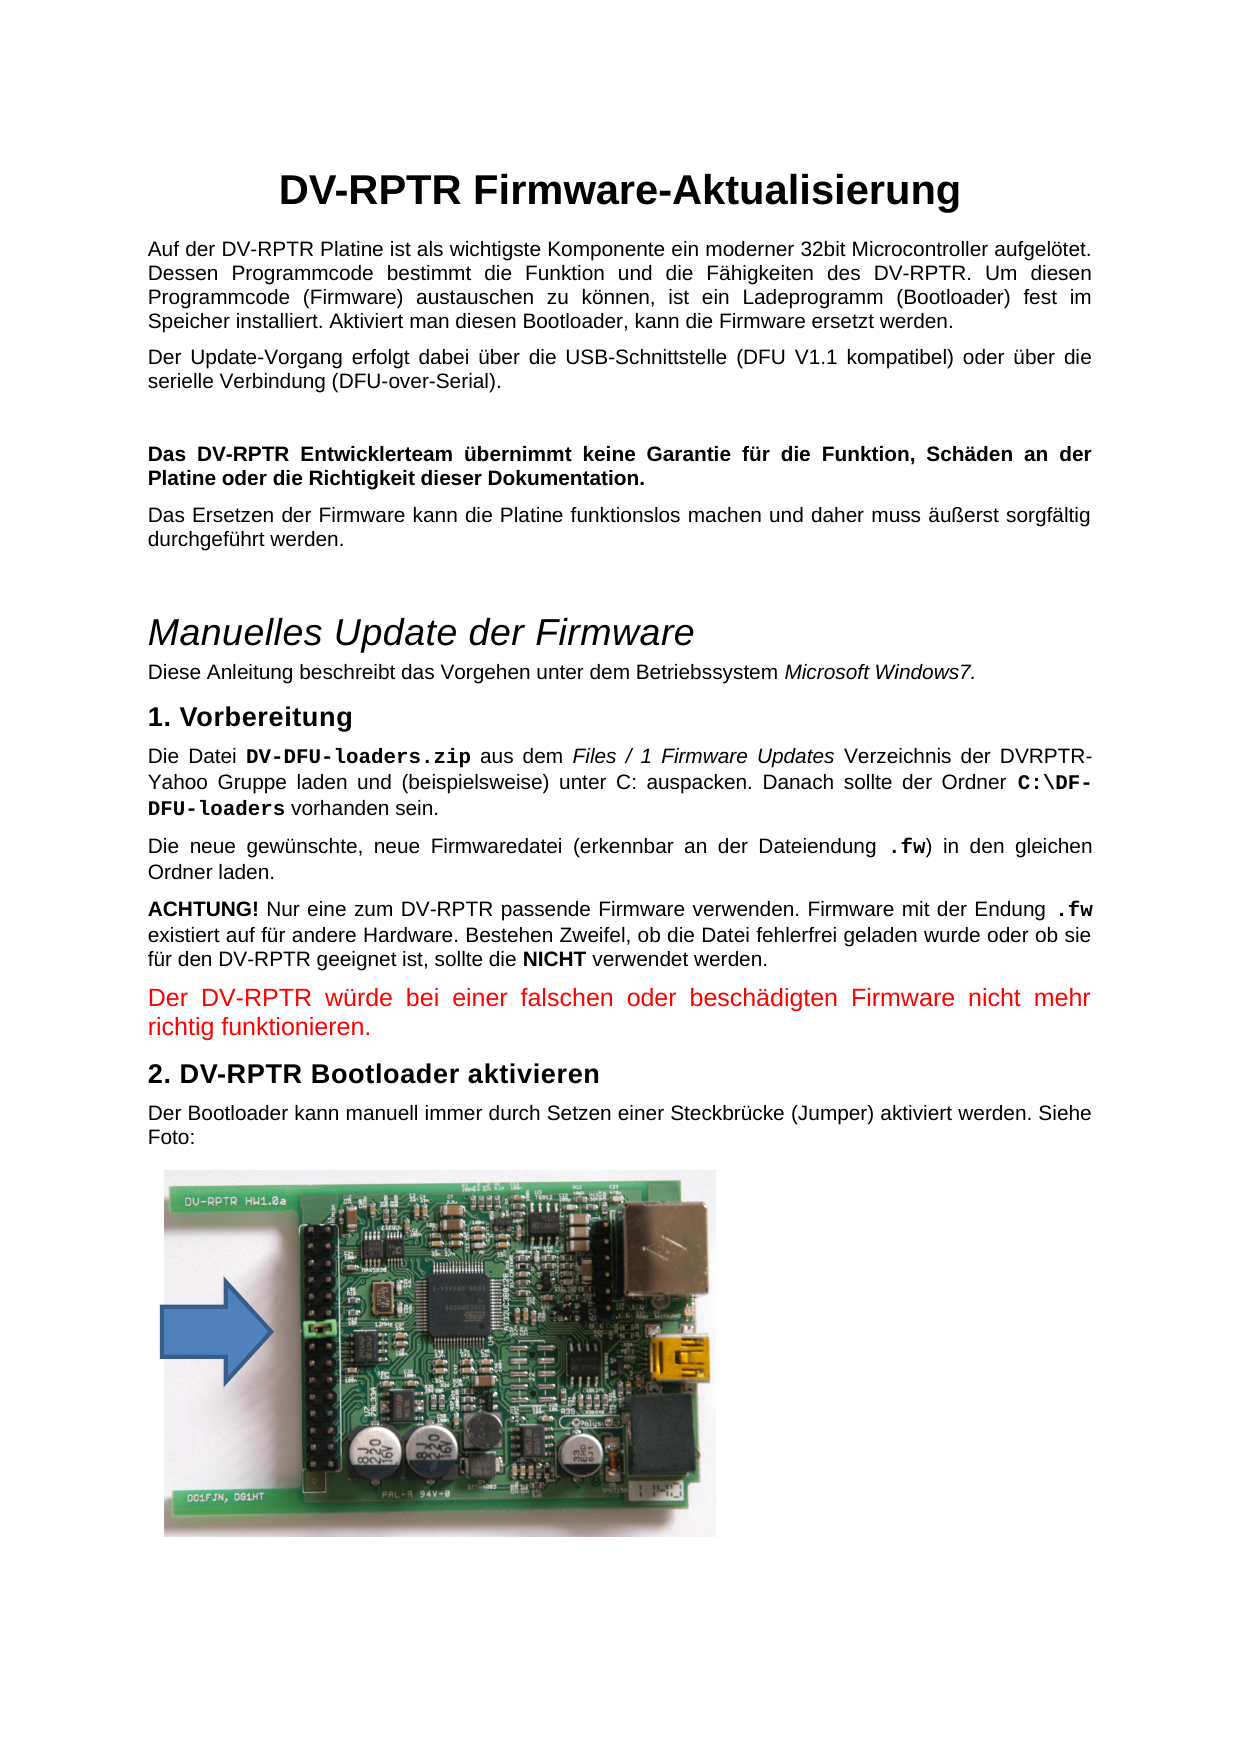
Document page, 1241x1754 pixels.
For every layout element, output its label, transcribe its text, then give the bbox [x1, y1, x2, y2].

subtitle 1. Vorbereitung [148, 701, 1093, 732]
text Der Update-Vorgang erfolgt dabei über die USB-Schnittstelle (DFU V1.1 kompatibel) oder über die serielle Verbindung (DFU-over-Serial). [148, 345, 1093, 393]
text Die neue gewünschte, neue Firmwaredatei (erkennbar an der Dateiendung .fw) in den gleichen Ordner laden. [148, 834, 1093, 884]
subtitle DV-RPTR Firmware-Aktualisierung [148, 165, 1093, 213]
text Auf der DV-RPTR Platine ist als wichtigste Komponente ein moderner 32bit Microcontroller aufgelötet. Dessen Programmcode bestimmt die Funktion und die Fähigkeiten des DV-RPTR. Um diesen Programmcode (Firmware) austauschen zu können, ist ein Ladeprogramm (Bootloader) fest im Speicher installiert. Aktiviert man diesen Bootloader, kann die Firmware ersetzt werden. [148, 237, 1093, 333]
picture [164, 1170, 717, 1537]
text Das DV-RPTR Entwicklerteam übernimmt keine Garantie für die Funktion, Schäden an der Platine oder die Richtigkeit dieser Dokumentation. [148, 442, 1093, 490]
subtitle Manuelles Update der Firmware [148, 611, 1093, 654]
text Diese Anleitung beschreibt das Vorgehen unter dem Betriebssystem Microsoft Windows7. [148, 659, 1093, 683]
text Das Ersetzen der Firmware kann die Platine funktionslos machen und daher muss äußerst sorgfältig durchgeführt werden. [148, 502, 1093, 550]
subtitle 2. DV-RPTR Bootloader aktivieren [148, 1058, 1093, 1089]
text Der Bootloader kann manuell immer durch Setzen einer Steckbrücke (Jumper) aktiviert werden. Siehe Foto: [148, 1101, 1093, 1149]
text ACHTUNG! Nur eine zum DV-RPTR passende Firmware verwenden. Firmware mit der Endung .fw existiert auf für andere Hardware. Bestehen Zweifel, ob die Datei fehlerfrei geladen wurde oder ob sie für den DV-RPTR geeignet ist, sollte die NICHT verwendet werden. [148, 897, 1093, 970]
text Die Datei DV-DFU-loaders.zip aus dem Files / 1 Firmware Updates Verzeichnis der DVRPTR-Yahoo Gruppe laden und (beispielsweise) unter C: auspacken. Danach sollte der Ordner C:\DF-DFU-loaders vorhanden sein. [148, 744, 1093, 822]
text Der DV-RPTR würde bei einer falschen oder beschädigten Firmware nicht mehr richtig funktionieren. [148, 983, 1093, 1040]
